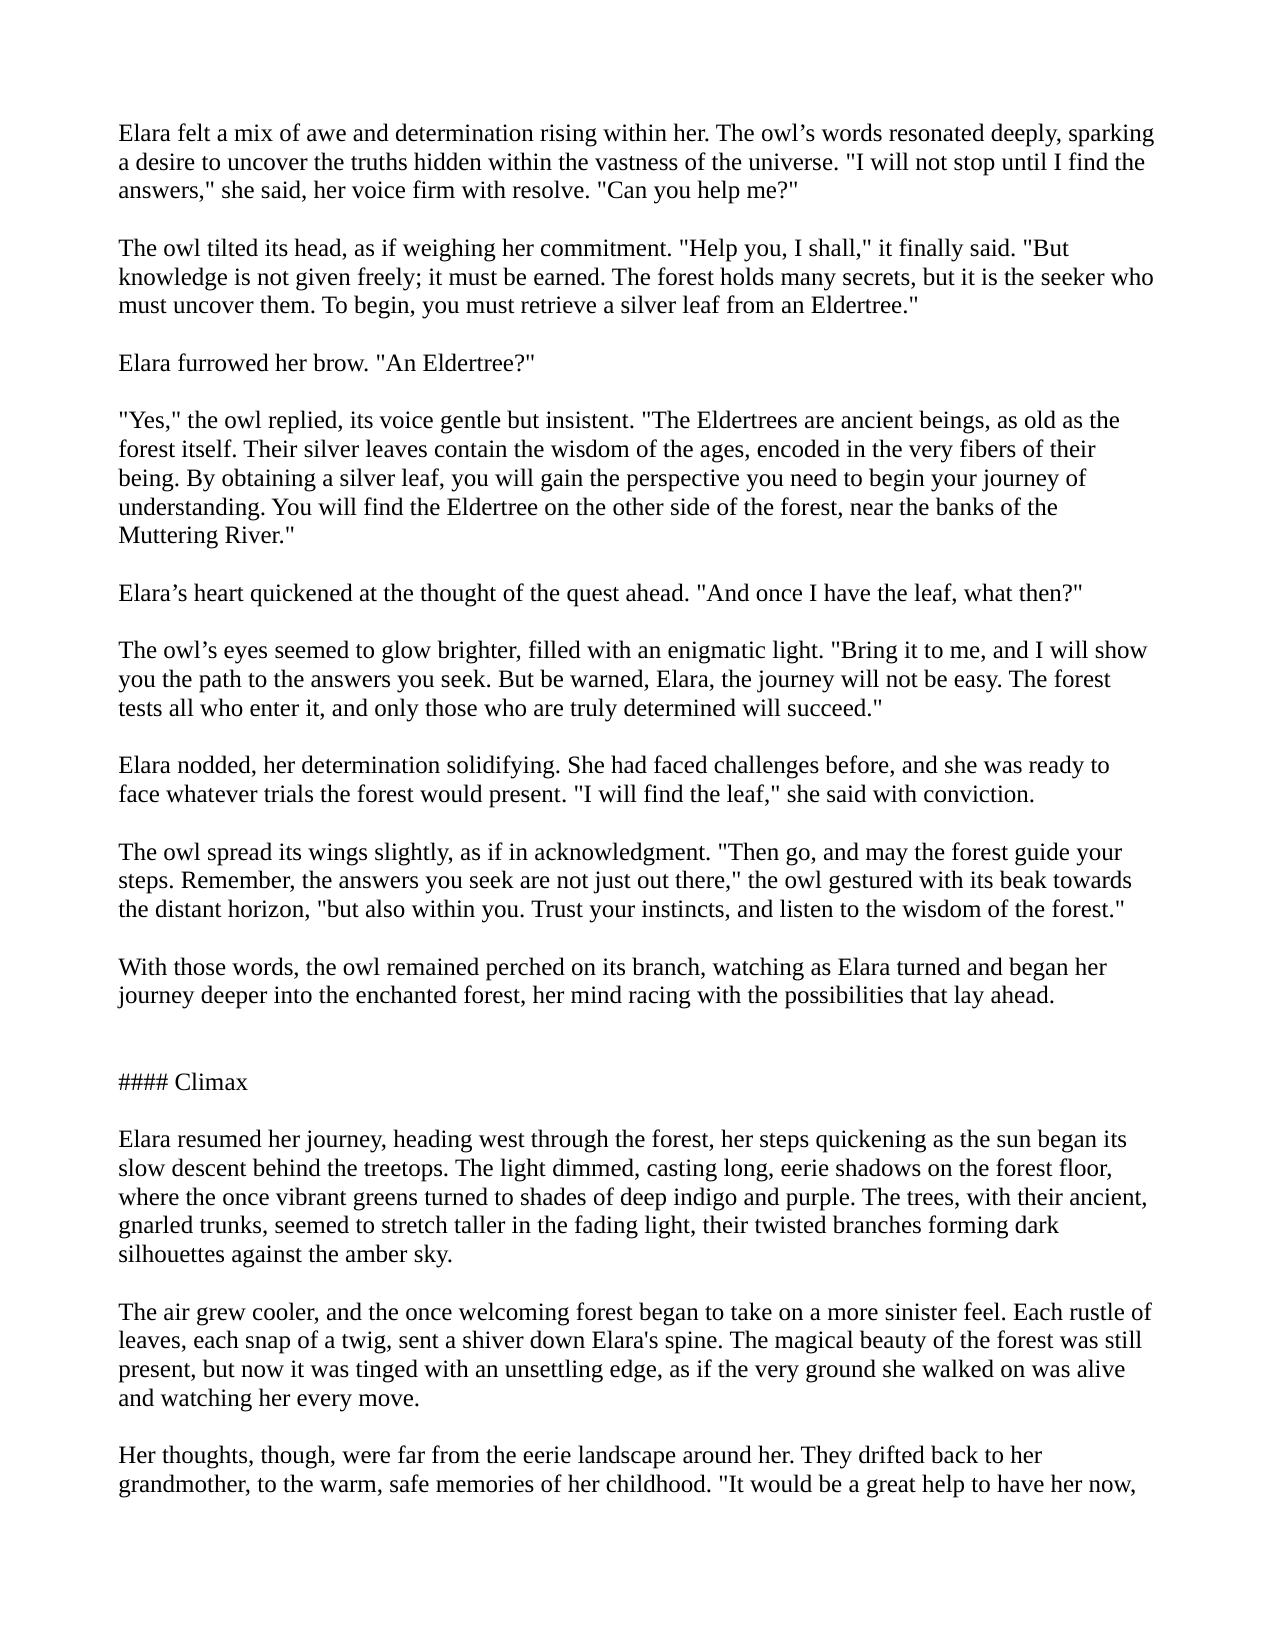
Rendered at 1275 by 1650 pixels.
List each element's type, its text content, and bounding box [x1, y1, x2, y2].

text The air grew cooler, and the once welcoming forest began to take on a more sinister feel. Each rustle of leaves, each snap of a twig, sent a shiver down Elara's spine. The magical beauty of the forest was still present, but now it was tinged with an unsettling edge, as if the very ground she walked on was alive and watching her every move. [118, 1297, 1157, 1412]
text Elara nodded, her determination solidifying. She had faced challenges before, and she was ready to face whatever trials the forest would present. "I will find the leaf," she said with conviction. [118, 751, 1157, 808]
text Elara resumed her journey, heading west through the forest, her steps quickening as the sun began its slow descent behind the treetops. The light dimmed, casting long, eerie shadows on the forest floor, where the once vibrant greens turned to shades of deep indigo and purple. The trees, with their ancient, gnarled trunks, seemed to stretch taller in the fading light, their twisted branches forming dark silhouettes against the amber sky. [118, 1124, 1157, 1268]
text The owl spread its wings slightly, as if in acknowledgment. "Then go, and may the forest guide your steps. Remember, the answers you seek are not just out there," the owl gestured with its beak towards the distant horizon, "but also within you. Trust your instincts, and listen to the wisdom of the forest." [118, 837, 1157, 923]
text The owl tilted its head, as if weighing her commitment. "Help you, I shall," it finally said. "But knowledge is not given freely; it must be earned. The forest holds many secrets, but it is the seeker who must uncover them. To begin, you must retrieve a silver leaf from an Eldertree." [118, 233, 1157, 319]
text #### Climax [118, 1067, 1157, 1096]
text "Yes," the owl replied, its voice gentle but insistent. "The Eldertrees are ancient beings, as old as the forest itself. Their silver leaves contain the wisdom of the ages, encoded in the very fibers of their being. By obtaining a silver leaf, you will gain the perspective you need to begin your journey of understanding. You will find the Eldertree on the other side of the forest, near the banks of the Muttering River." [118, 406, 1157, 549]
text Elara’s heart quickened at the thought of the quest ahead. "And once I have the leaf, what then?" [118, 578, 1157, 607]
text Elara furrowed her brow. "An Eldertree?" [118, 348, 1157, 377]
text Her thoughts, though, were far from the eerie landscape around her. They drifted back to her grandmother, to the warm, safe memories of her childhood. "It would be a great help to have her now, [118, 1441, 1157, 1498]
text Elara felt a mix of awe and determination rising within her. The owl’s words resonated deeply, sparking a desire to uncover the truths hidden within the vastness of the universe. "I will not stop until I find the answers," she said, her voice firm with resolve. "Can you help me?" [118, 118, 1157, 204]
text The owl’s eyes seemed to glow brighter, filled with an enigmatic light. "Bring it to me, and I will show you the path to the answers you seek. But be warned, Elara, the journey will not be easy. The forest tests all who enter it, and only those who are truly determined will succeed." [118, 636, 1157, 722]
text With those words, the owl remained perched on its branch, watching as Elara turned and began her journey deeper into the enchanted forest, her mind racing with the possibilities that lay ahead. [118, 952, 1157, 1009]
